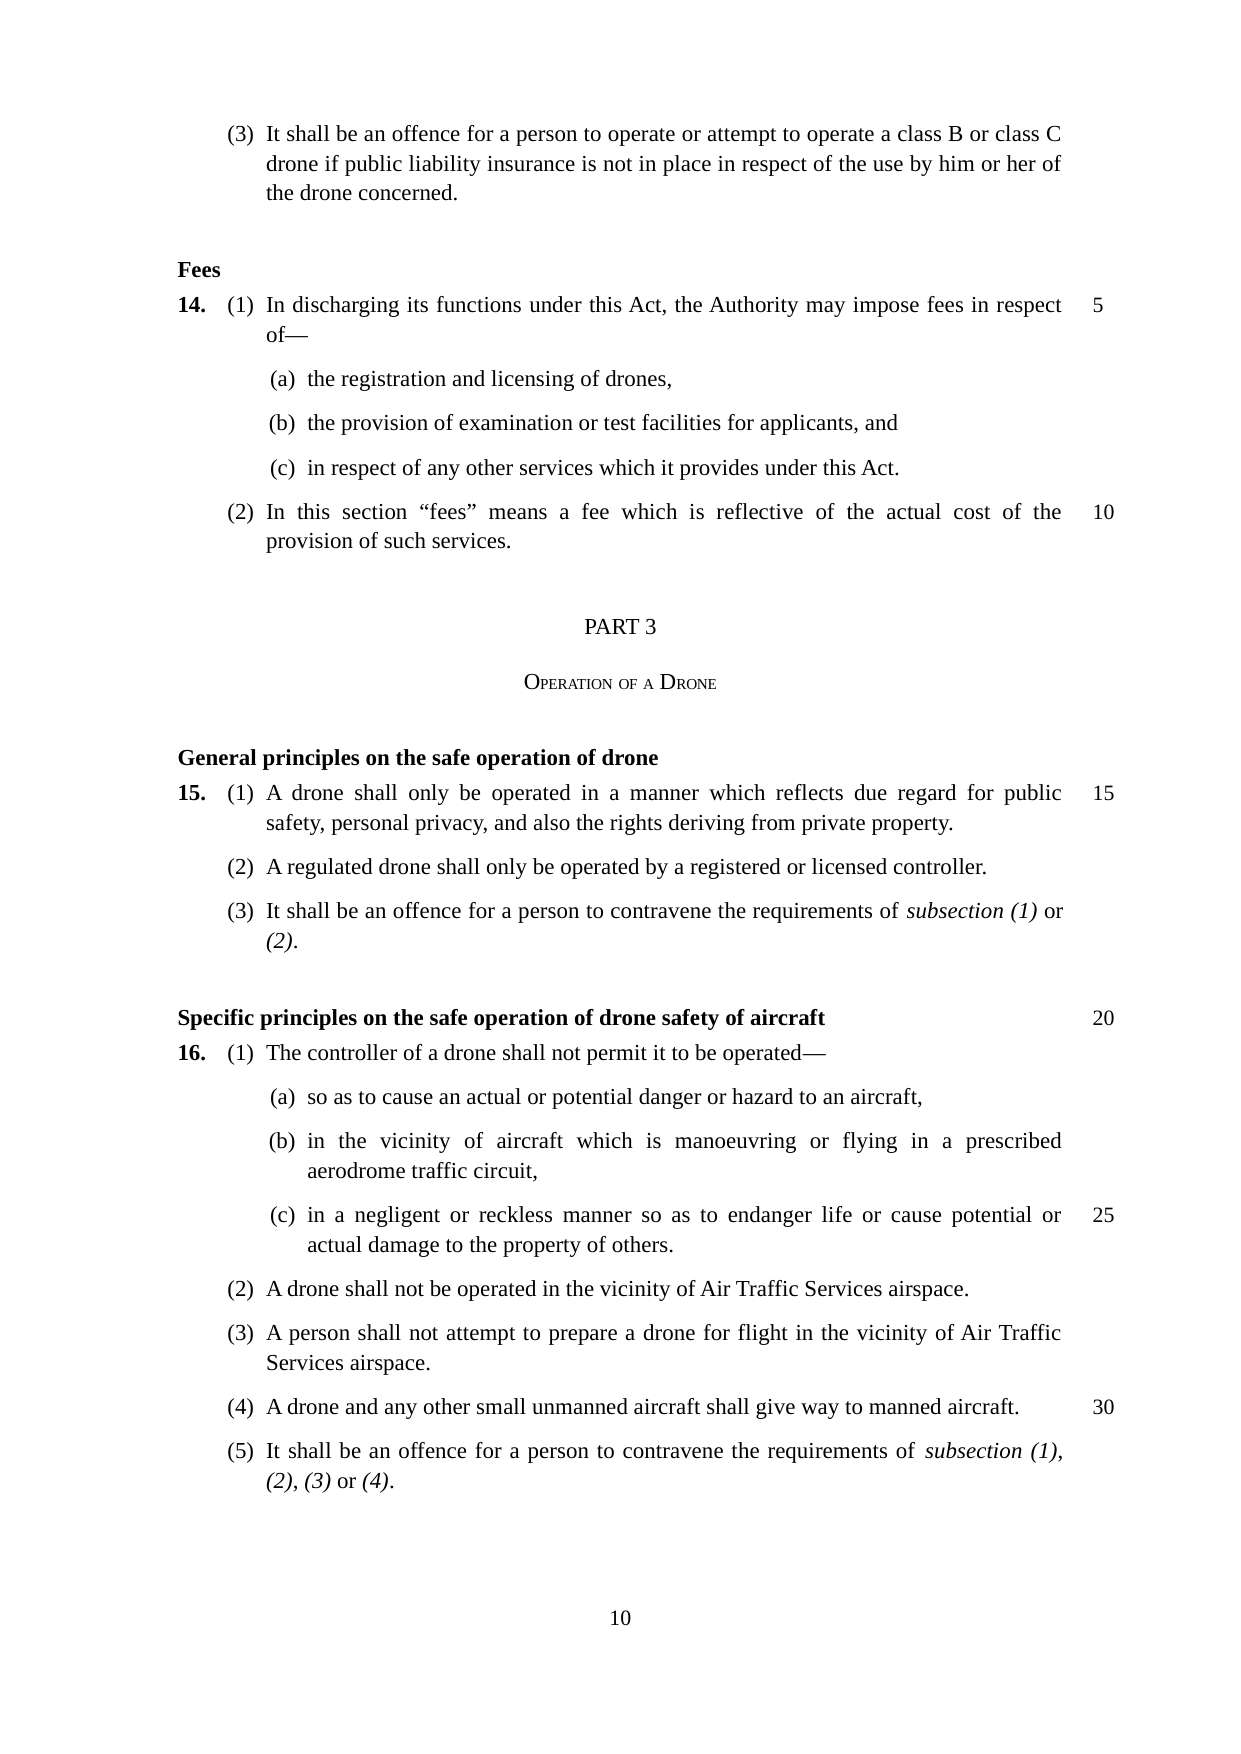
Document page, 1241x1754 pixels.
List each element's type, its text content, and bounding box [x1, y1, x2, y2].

text (c) in respect of any other services which it provides under this Act. [177, 452, 1063, 481]
title Operation of a Drone [177, 669, 1063, 694]
text (b) in the vicinity of aircraft which is manoeuvring or flying in a prescribed aerodrome traffic circuit, [177, 1125, 1063, 1184]
text (3) It shall be an offence for a person to operate or attempt to operate a class B or class C drone if public liability insurance is not in place in respect of the use by him or her of the drone concerned. [177, 118, 1063, 207]
text General principles on the safe operation of drone [177, 742, 1063, 771]
text (c) in a negligent or reckless manner so as to endanger life or cause potential or actual damage to the property of others. [177, 1199, 1063, 1258]
text (5) It shall be an offence for a person to contravene the requirements of subsection (1), (2), (3) or (4). [177, 1435, 1063, 1494]
text (2) A regulated drone shall only be operated by a registered or licensed controller. [177, 851, 1063, 880]
text (a) so as to cause an actual or potential danger or hazard to an aircraft, [177, 1081, 1063, 1111]
text (b) the provision of examination or test facilities for applicants, and [177, 407, 1063, 437]
text (2) A drone shall not be operated in the vicinity of Air Traffic Services airspace. [177, 1273, 1063, 1302]
text (a) the registration and licensing of drones, [177, 363, 1063, 392]
text 14. (1) In discharging its functions under this Act, the Authority may impose fees in respect of⁠— [177, 289, 1063, 348]
text 15. (1) A drone shall only be operated in a manner which reflects due regard for public safety, personal privacy, and also the rights deriving from private property. [177, 777, 1063, 836]
text Fees [177, 254, 1063, 283]
text (2) In this section “fees” means a fee which is reflective of the actual cost of the provision of such services. [177, 496, 1063, 555]
text PART 3 [177, 614, 1063, 639]
text 16. (1) The controller of a drone shall not permit it to be operated⁠— [177, 1037, 1063, 1066]
text (3) It shall be an offence for a person to contravene the requirements of subsection (1) or (2). [177, 895, 1063, 954]
text (4) A drone and any other small unmanned aircraft shall give way to manned aircraft. [177, 1391, 1063, 1420]
text Specific principles on the safe operation of drone safety of aircraft [177, 1001, 1063, 1031]
text (3) A person shall not attempt to prepare a drone for flight in the vicinity of Air Traffic Services airspace. [177, 1317, 1063, 1376]
